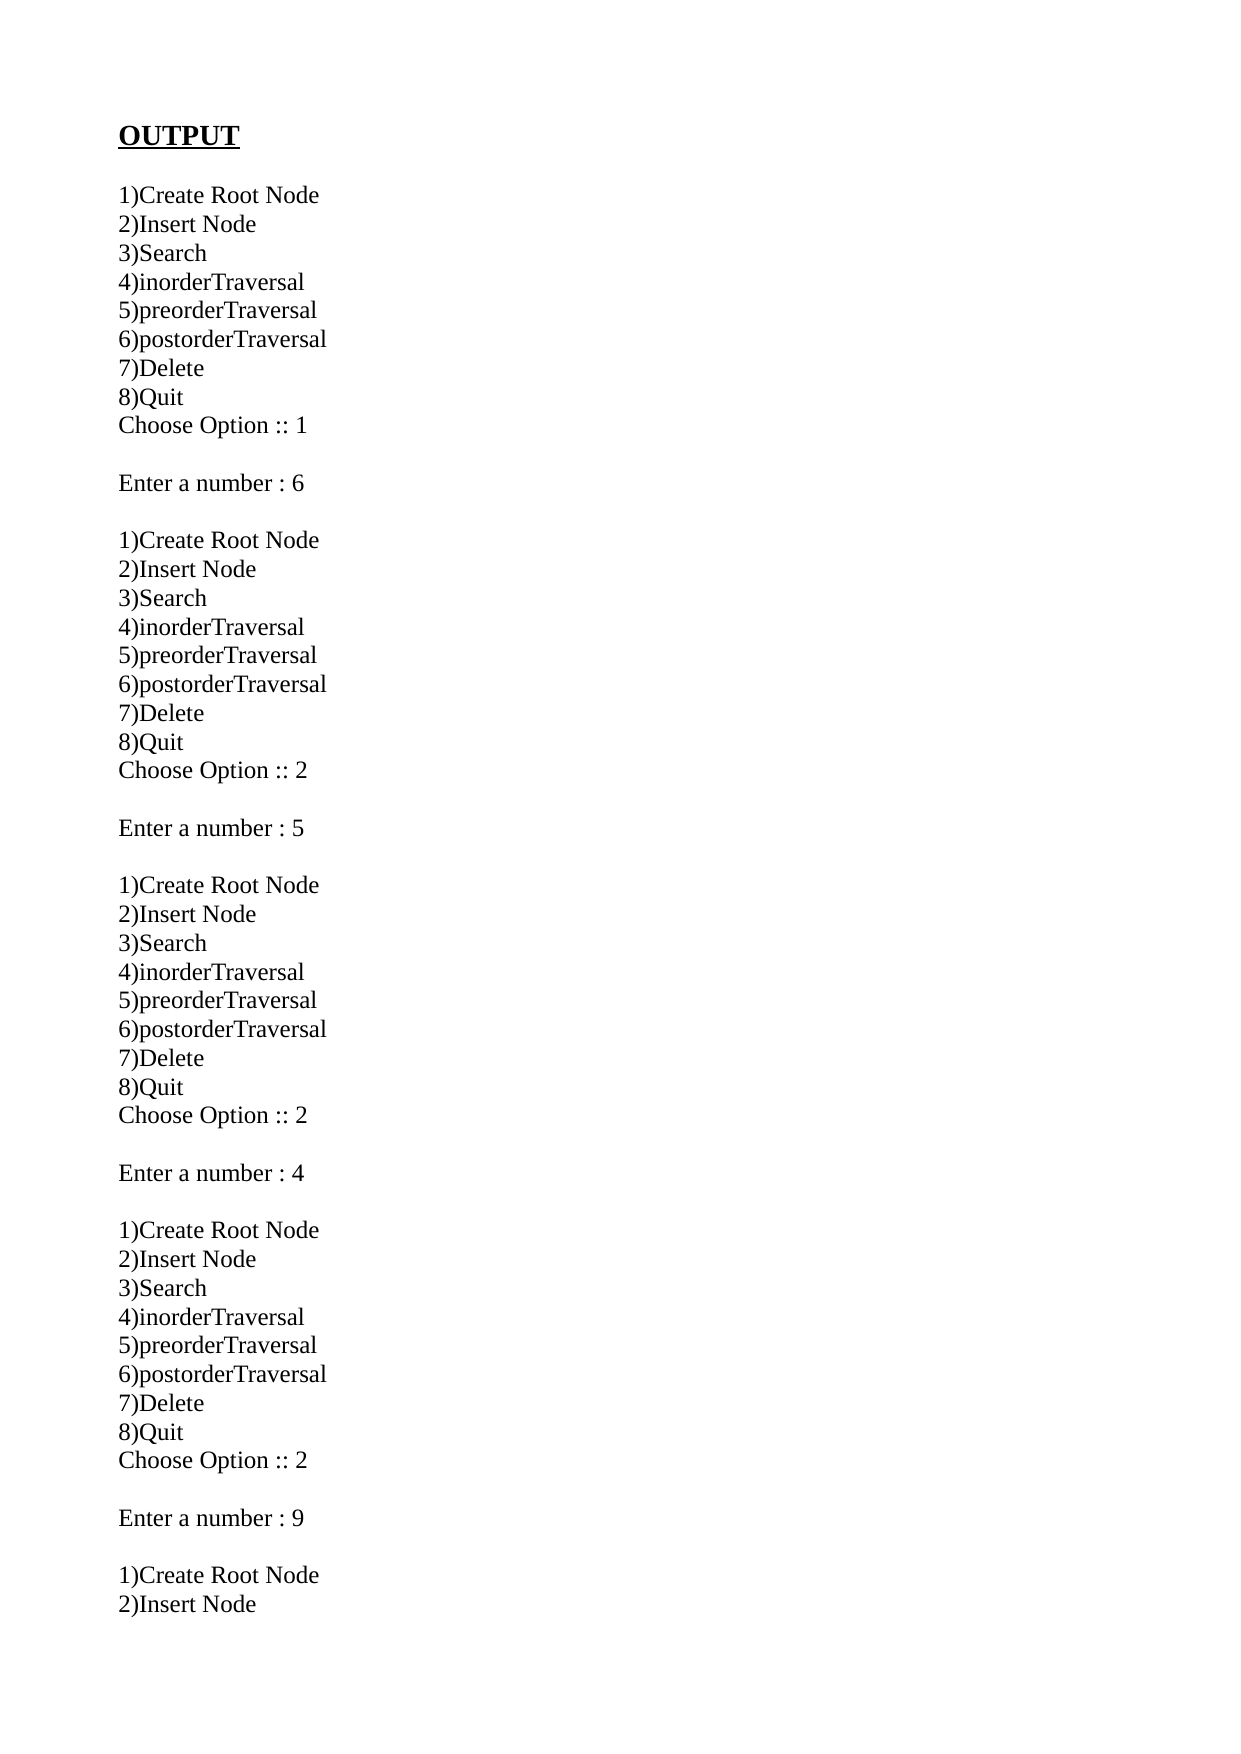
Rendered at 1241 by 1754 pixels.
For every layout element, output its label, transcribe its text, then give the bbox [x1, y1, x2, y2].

text Choose Option :: 1 [118, 410, 1122, 439]
text 8)Quit [118, 1072, 1122, 1100]
text Enter a number : 4 [118, 1158, 1122, 1187]
text Enter a number : 6 [118, 468, 1122, 497]
text 2)Insert Node [118, 209, 1122, 238]
text OUTPUT [118, 118, 1122, 152]
text 2)Insert Node [118, 1589, 1122, 1618]
text 4)inorderTraversal [118, 612, 1122, 640]
text 2)Insert Node [118, 1244, 1122, 1273]
text Choose Option :: 2 [118, 1100, 1122, 1129]
text 1)Create Root Node [118, 525, 1122, 554]
text 5)preorderTraversal [118, 640, 1122, 669]
text 8)Quit [118, 727, 1122, 755]
text 2)Insert Node [118, 899, 1122, 928]
text 6)postorderTraversal [118, 324, 1122, 353]
text 6)postorderTraversal [118, 1014, 1122, 1043]
text Enter a number : 9 [118, 1503, 1122, 1532]
text 7)Delete [118, 698, 1122, 727]
text 1)Create Root Node [118, 870, 1122, 899]
text 1)Create Root Node [118, 1215, 1122, 1244]
text Choose Option :: 2 [118, 755, 1122, 784]
text 6)postorderTraversal [118, 1359, 1122, 1388]
text 6)postorderTraversal [118, 669, 1122, 698]
text 1)Create Root Node [118, 180, 1122, 209]
text 1)Create Root Node [118, 1560, 1122, 1589]
text 8)Quit [118, 382, 1122, 410]
text 4)inorderTraversal [118, 1302, 1122, 1330]
text 4)inorderTraversal [118, 957, 1122, 985]
text 3)Search [118, 928, 1122, 957]
text 3)Search [118, 583, 1122, 612]
text 5)preorderTraversal [118, 985, 1122, 1014]
text 5)preorderTraversal [118, 295, 1122, 324]
text 3)Search [118, 1273, 1122, 1302]
text Choose Option :: 2 [118, 1445, 1122, 1474]
text 5)preorderTraversal [118, 1330, 1122, 1359]
text 2)Insert Node [118, 554, 1122, 583]
text 7)Delete [118, 1388, 1122, 1417]
text 7)Delete [118, 1043, 1122, 1072]
text 3)Search [118, 238, 1122, 267]
text Enter a number : 5 [118, 813, 1122, 842]
text 7)Delete [118, 353, 1122, 382]
text 8)Quit [118, 1417, 1122, 1445]
text 4)inorderTraversal [118, 267, 1122, 295]
